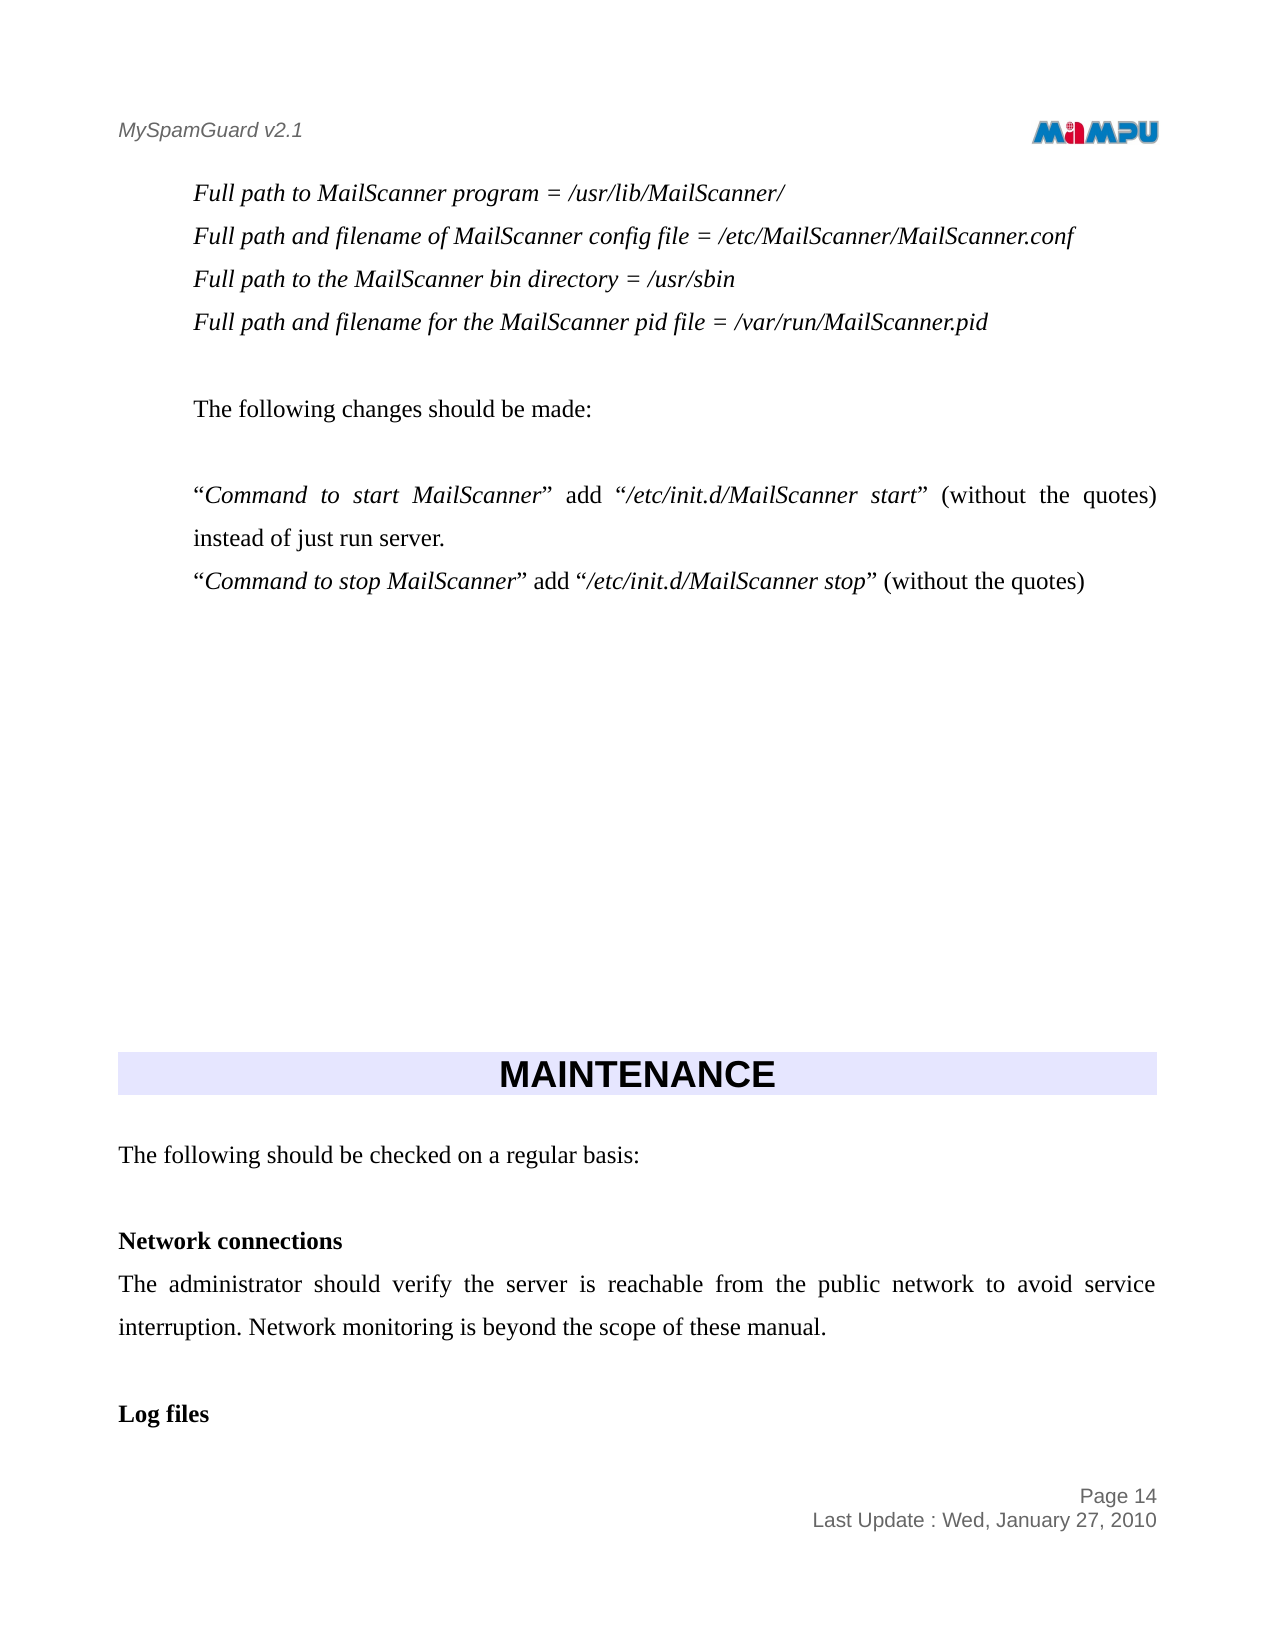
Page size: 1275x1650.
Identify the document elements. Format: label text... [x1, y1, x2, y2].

list Full path to the MailScanner bin directory = /usr/sbin [156, 264, 1157, 293]
picture [1031, 120, 1161, 145]
text Network connections [118, 1226, 1157, 1255]
list “Command to stop MailScanner” add “/etc/init.d/MailScanner stop” (without the quotes) [156, 566, 1157, 595]
text The following should be checked on a regular basis: [118, 1140, 1157, 1169]
text Log files [118, 1399, 1157, 1427]
subtitle MAINTENANCE [118, 1052, 1157, 1095]
list Full path and filename of MailScanner config file = /etc/MailScanner/MailScanner.conf [156, 221, 1157, 250]
list The following changes should be made: [156, 394, 1157, 422]
list “Command to start MailScanner” add “/etc/init.d/MailScanner start” (without the quotes) instead of just run server. [156, 480, 1157, 552]
list Full path and filename for the MailScanner pid file = /var/run/MailScanner.pid [156, 307, 1157, 336]
text The administrator should verify the server is reachable from the public network to avoid service interruption. Network monitoring is beyond the scope of these manual. [118, 1269, 1157, 1341]
list Full path to MailScanner program = /usr/lib/MailScanner/ [156, 178, 1157, 207]
